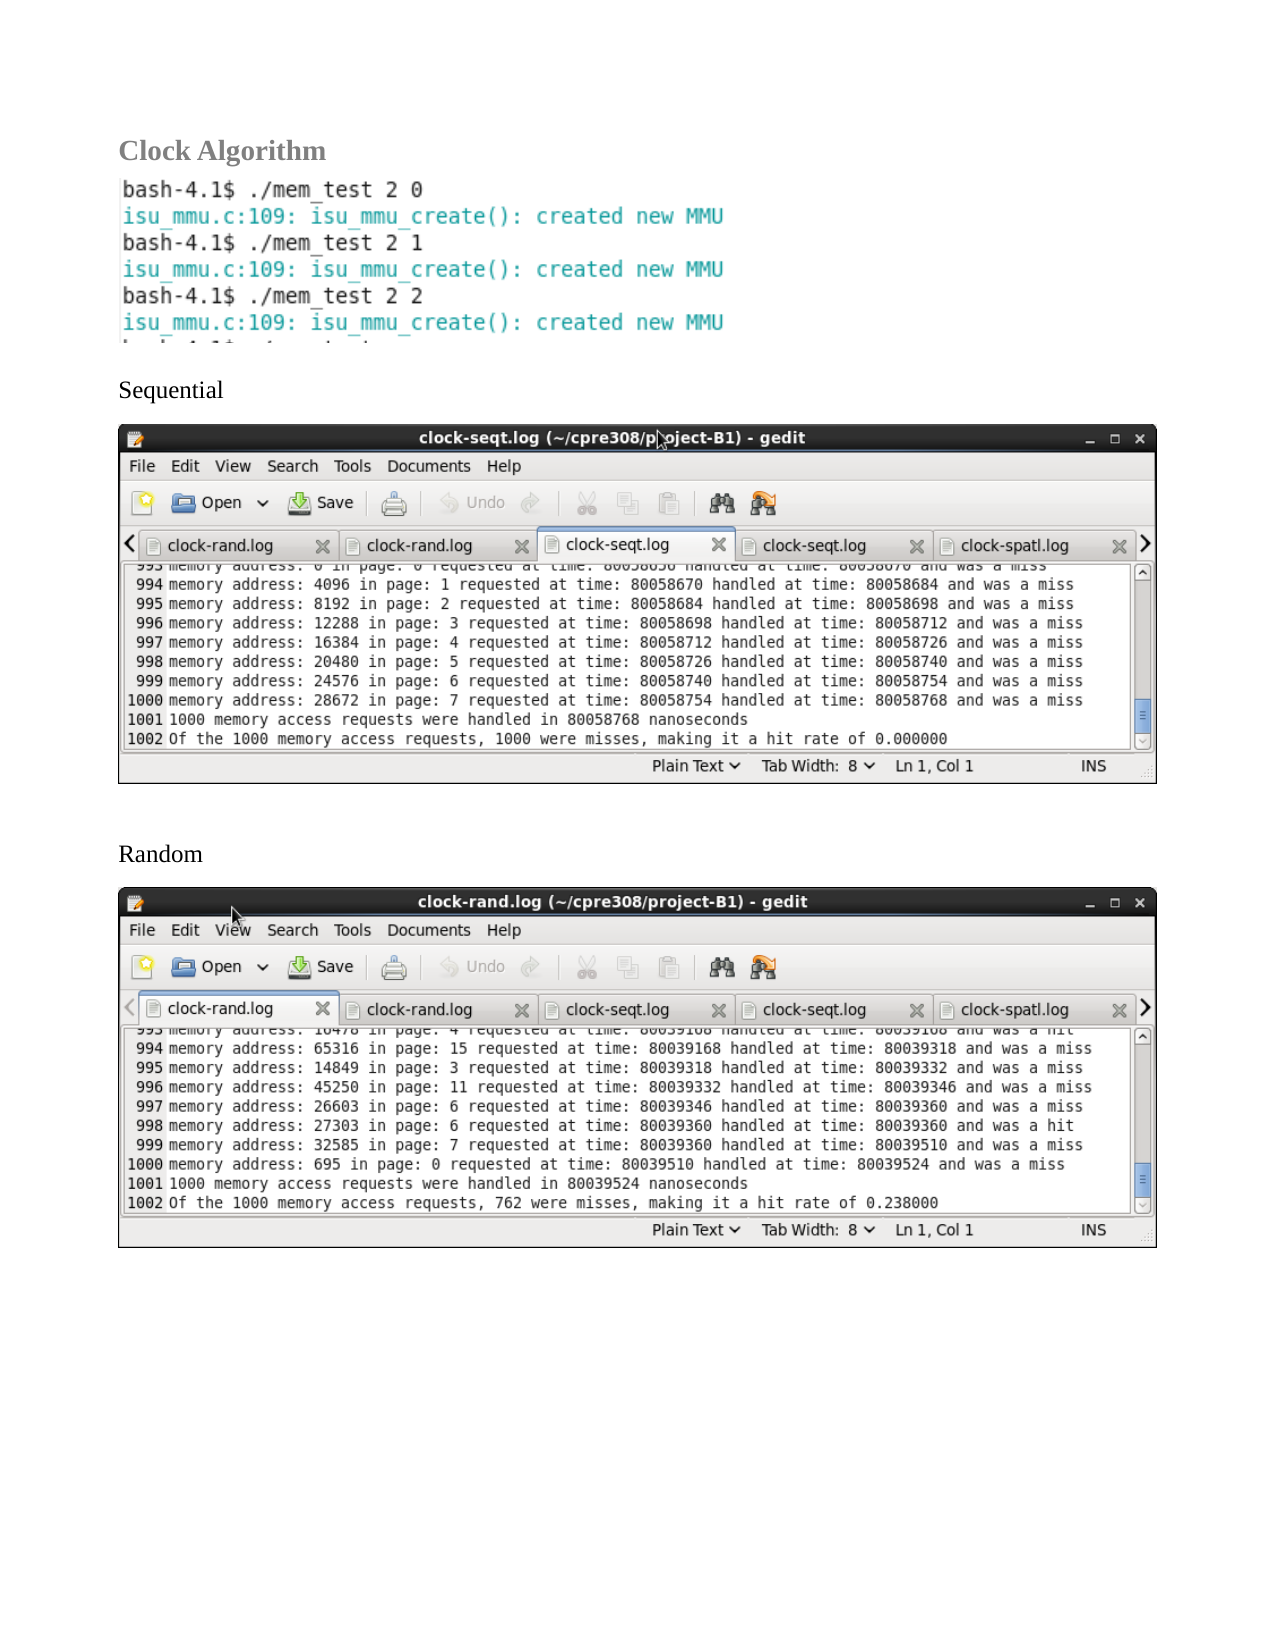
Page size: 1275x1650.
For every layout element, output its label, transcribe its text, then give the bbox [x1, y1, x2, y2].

picture [119, 178, 846, 343]
subtitle Clock Algorithm [118, 133, 1157, 166]
text Random [118, 839, 1157, 867]
text Sequential [118, 375, 1157, 404]
picture [118, 887, 1157, 1248]
picture [118, 424, 1157, 784]
